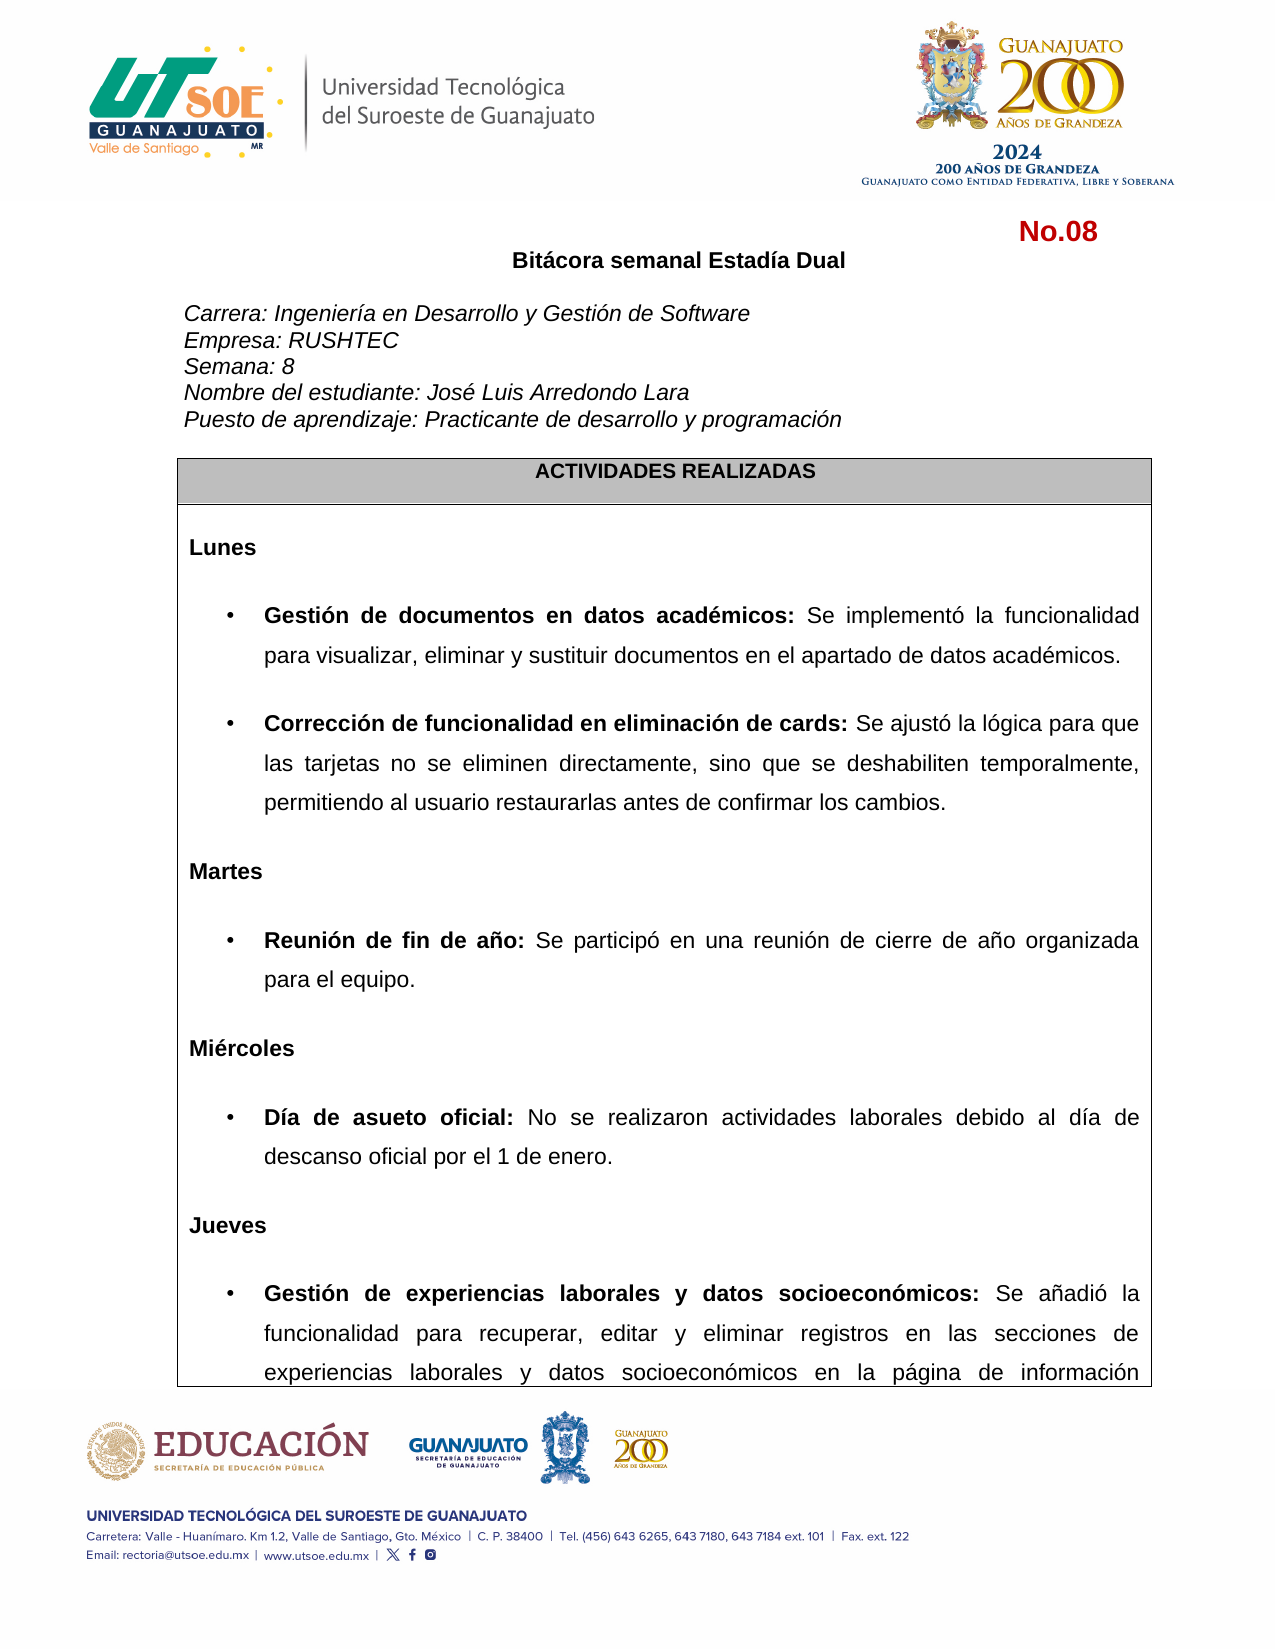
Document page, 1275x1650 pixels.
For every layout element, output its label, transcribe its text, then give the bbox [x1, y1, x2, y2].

picture [0, 1389, 1275, 1649]
text Semana: 8 [177, 353, 1098, 379]
text No.08 [177, 214, 1098, 247]
picture [0, 0, 1275, 201]
text Nombre del estudiante: José Luis Arredondo Lara [177, 379, 1098, 406]
text Bitácora semanal Estadía Dual [177, 247, 1098, 274]
table_cell Lunes Gestión de documentos en datos académicos: Se implementó la funcionalidad para visualizar, eliminar y sustituir documentos en el apartado de datos académicos. Corrección de funcionalidad en eliminación de cards: Se ajustó la lógica para que las tarjetas no se eliminen directamente, sino que se deshabiliten temporalmente, permitiendo al usuario restaurarlas antes de confirmar los cambios. Martes Reunión de fin de año: Se participó en una reunión de cierre de año organizada para el equipo. Miércoles Día de asueto oficial: No se realizaron actividades laborales debido al día de descanso oficial por el 1 de enero. Jueves Gestión de experiencias laborales y datos socioeconómicos: Se añadió la funcionalidad para recuperar, editar y eliminar registros en las secciones de experiencias laborales y datos socioeconómicos en la página de información [178, 505, 1151, 1386]
text Carrera: Ingeniería en Desarrollo y Gestión de Software [177, 300, 1098, 327]
text Puesto de aprendizaje: Practicante de desarrollo y programación [177, 406, 1098, 432]
text Empresa: RUSHTEC [177, 327, 1098, 353]
table_header ACTIVIDADES REALIZADAS [178, 459, 1151, 503]
